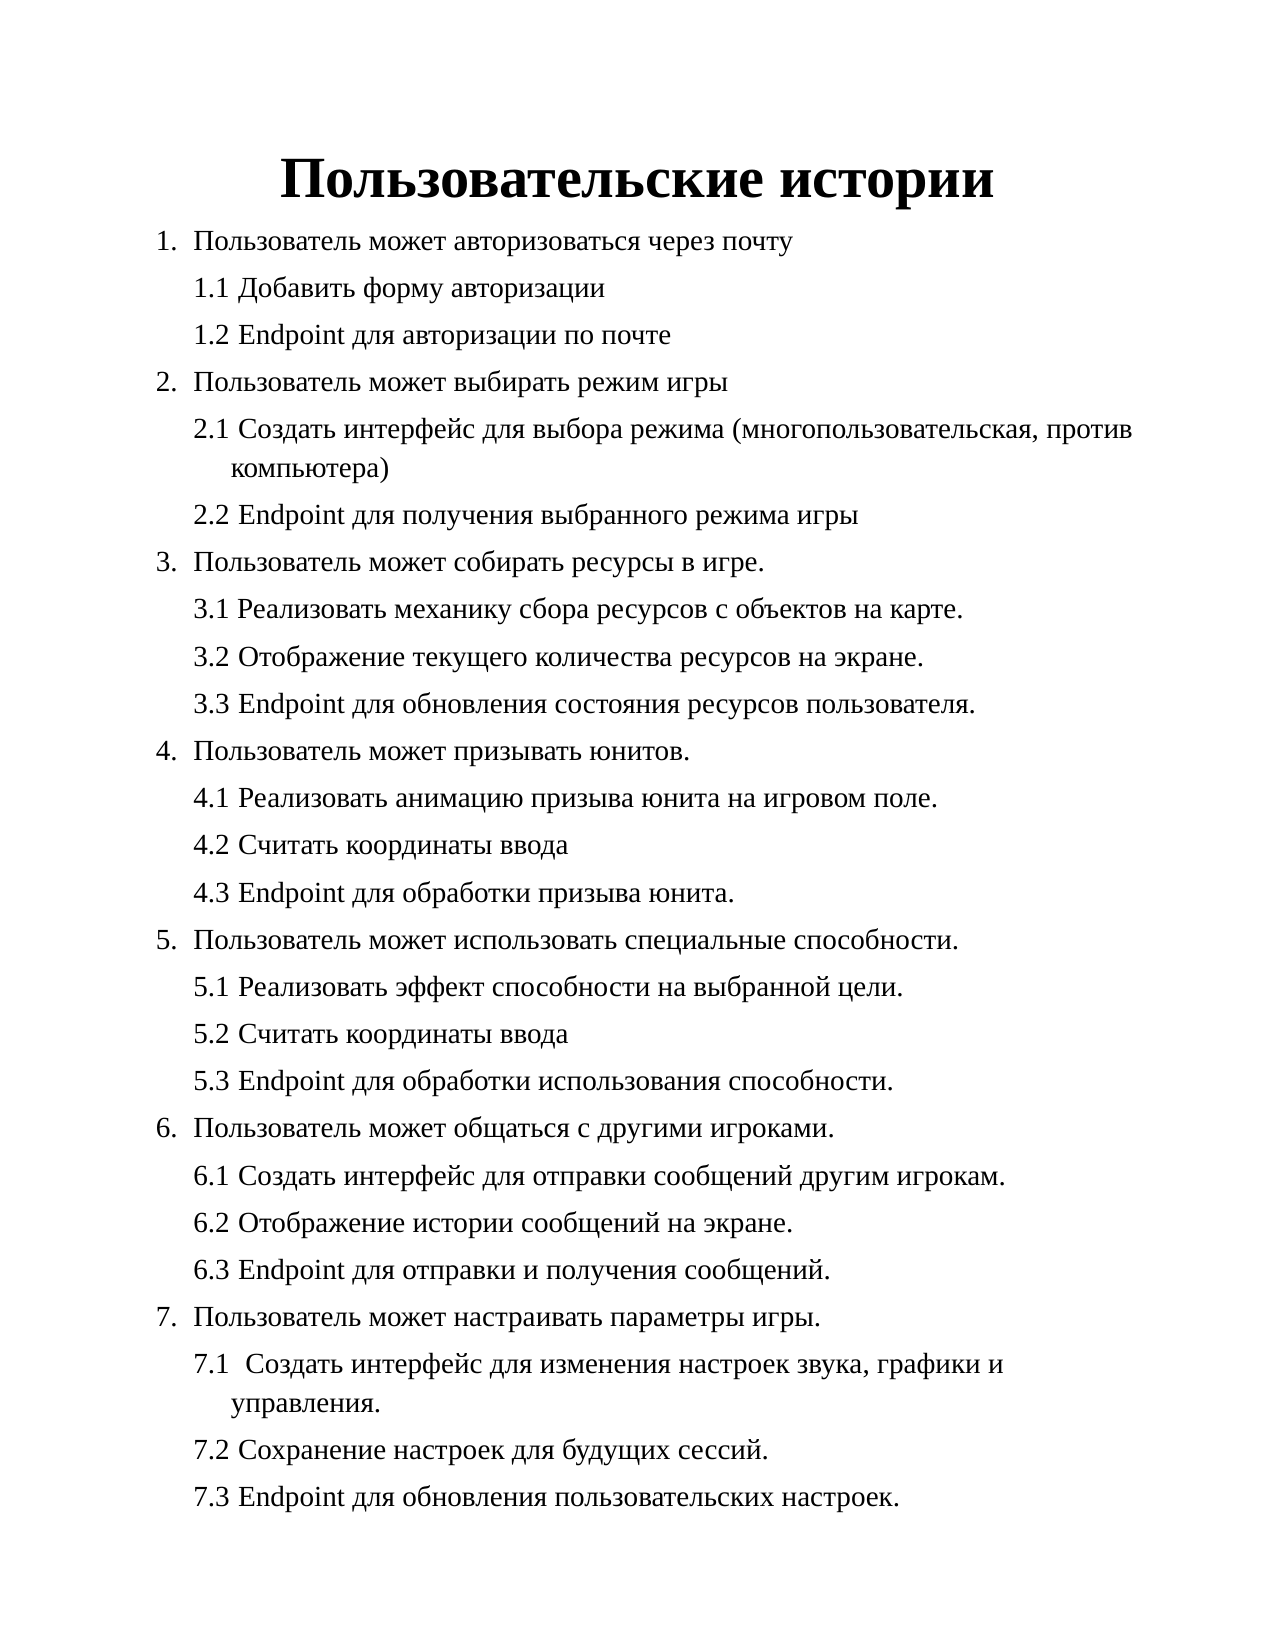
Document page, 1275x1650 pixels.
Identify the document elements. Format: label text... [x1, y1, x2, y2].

list Считать координаты ввода [193, 1016, 1157, 1050]
list Создать интерфейс для отправки сообщений другим игрокам. [193, 1158, 1157, 1191]
list Создать интерфейс для изменения настроек звука, графики и управления. [193, 1347, 1157, 1419]
list Endpoint для обновления пользовательских настроек. [193, 1479, 1157, 1513]
list Endpoint для обновления состояния ресурсов пользователя. [193, 686, 1157, 719]
list Считать координаты ввода [193, 827, 1157, 861]
list Сохранение настроек для будущих сессий. [193, 1432, 1157, 1466]
list Отображение истории сообщений на экране. [193, 1205, 1157, 1238]
list Реализовать анимацию призыва юнита на игровом поле. [193, 780, 1157, 814]
list Endpoint для обработки использования способности. [193, 1063, 1157, 1097]
list Endpoint для отправки и получения сообщений. [193, 1252, 1157, 1286]
list Endpoint для обработки призыва юнита. [193, 875, 1157, 908]
list Реализовать механику сбора ресурсов с объектов на карте. [193, 592, 1157, 625]
list Endpoint для авторизации по почте [193, 317, 1157, 351]
list Пользователь может авторизоваться через почту [156, 223, 1157, 256]
list Отображение текущего количества ресурсов на экране. [193, 639, 1157, 672]
list Пользователь может призывать юнитов. [156, 733, 1157, 767]
list Пользователь может выбирать режим игры [156, 364, 1157, 398]
list Добавить форму авторизации [193, 270, 1157, 303]
list Пользователь может общаться с другими игроками. [156, 1111, 1157, 1144]
list Реализовать эффект способности на выбранной цели. [193, 969, 1157, 1003]
list Endpoint для получения выбранного режима игры [193, 497, 1157, 531]
list Создать интерфейс для выбора режима (многопользовательская, против компьютера) [193, 411, 1157, 483]
title Пользовательские истории [118, 143, 1157, 210]
list Пользователь может собирать ресурсы в игре. [156, 544, 1157, 578]
list Пользователь может настраивать параметры игры. [156, 1299, 1157, 1333]
list Пользователь может использовать специальные способности. [156, 922, 1157, 955]
